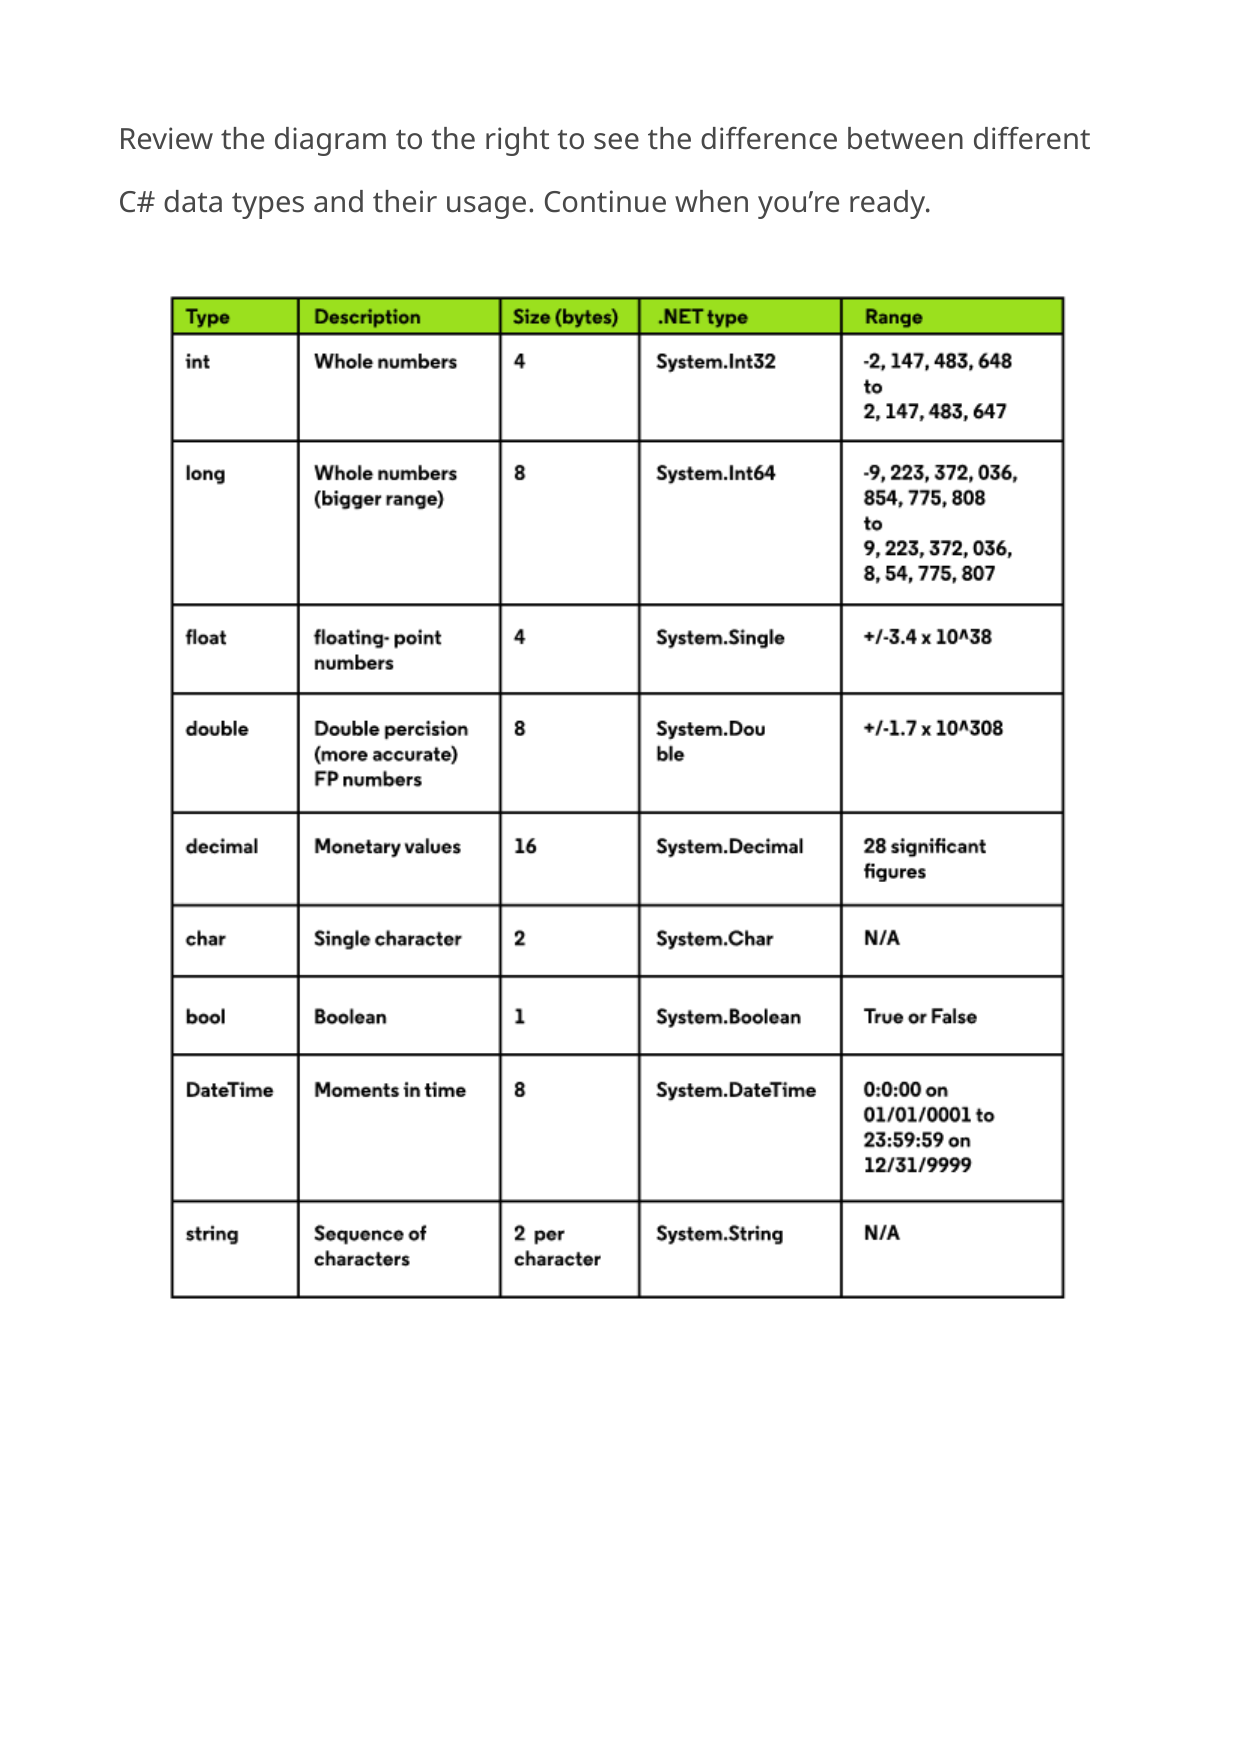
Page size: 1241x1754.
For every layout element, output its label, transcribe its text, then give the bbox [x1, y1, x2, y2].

text Review the diagram to the right to see the difference between different C# data types and their usage. Continue when you’re ready. [118, 118, 1122, 221]
picture [118, 245, 1123, 1371]
